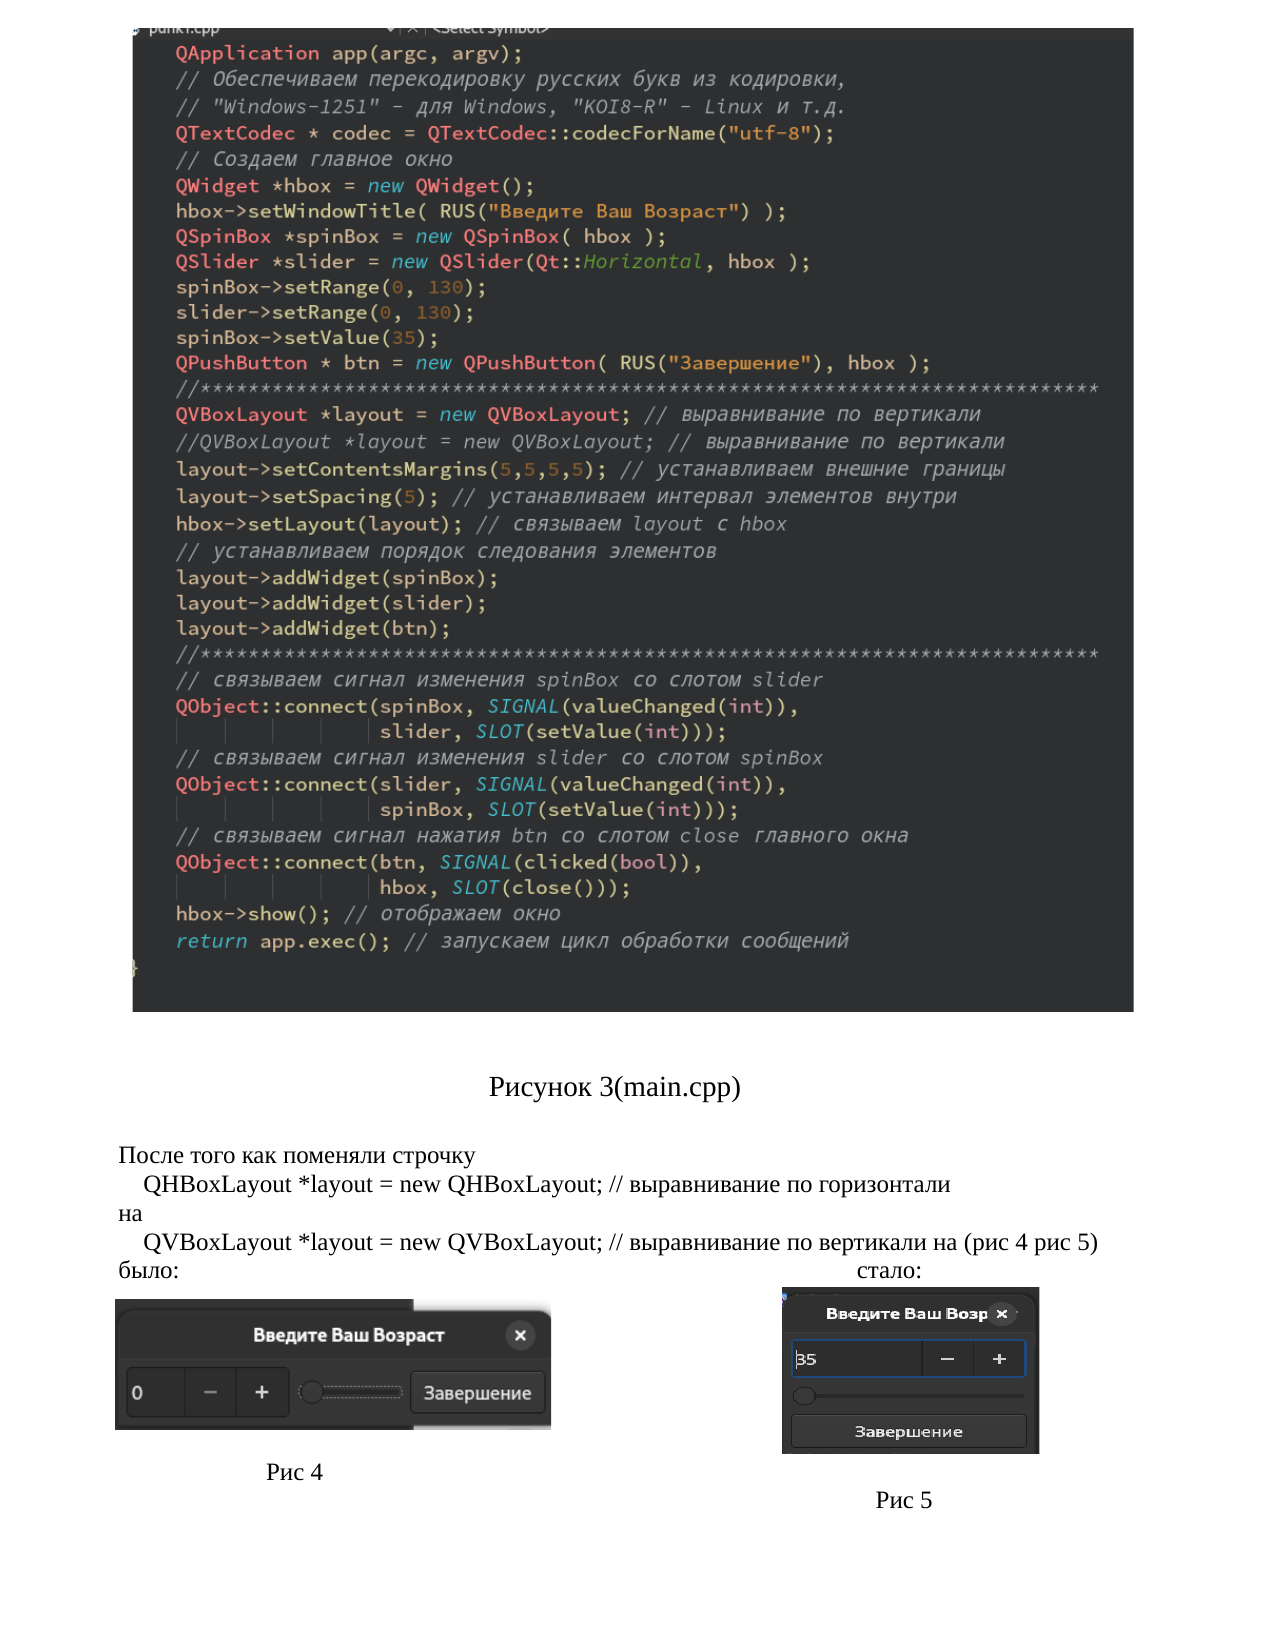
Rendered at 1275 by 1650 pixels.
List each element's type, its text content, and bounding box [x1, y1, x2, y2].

text было: стало: [118, 1255, 1157, 1284]
text После того как поменяли строчку [118, 1140, 1157, 1169]
list Рисунок 3(main.cpp) [193, 1069, 1157, 1103]
picture [132, 28, 1134, 1012]
text Рис 4 [118, 1457, 1157, 1485]
text на [118, 1198, 1157, 1227]
text QVBoxLayout *layout = new QVBoxLayout; // выравнивание по вертикали на (рис 4 рис 5) [118, 1227, 1157, 1255]
picture [115, 1299, 552, 1430]
text QHBoxLayout *layout = new QHBoxLayout; // выравнивание по горизонтали [118, 1169, 1157, 1198]
picture [782, 1287, 1040, 1454]
text Рис 5 [118, 1485, 1157, 1514]
